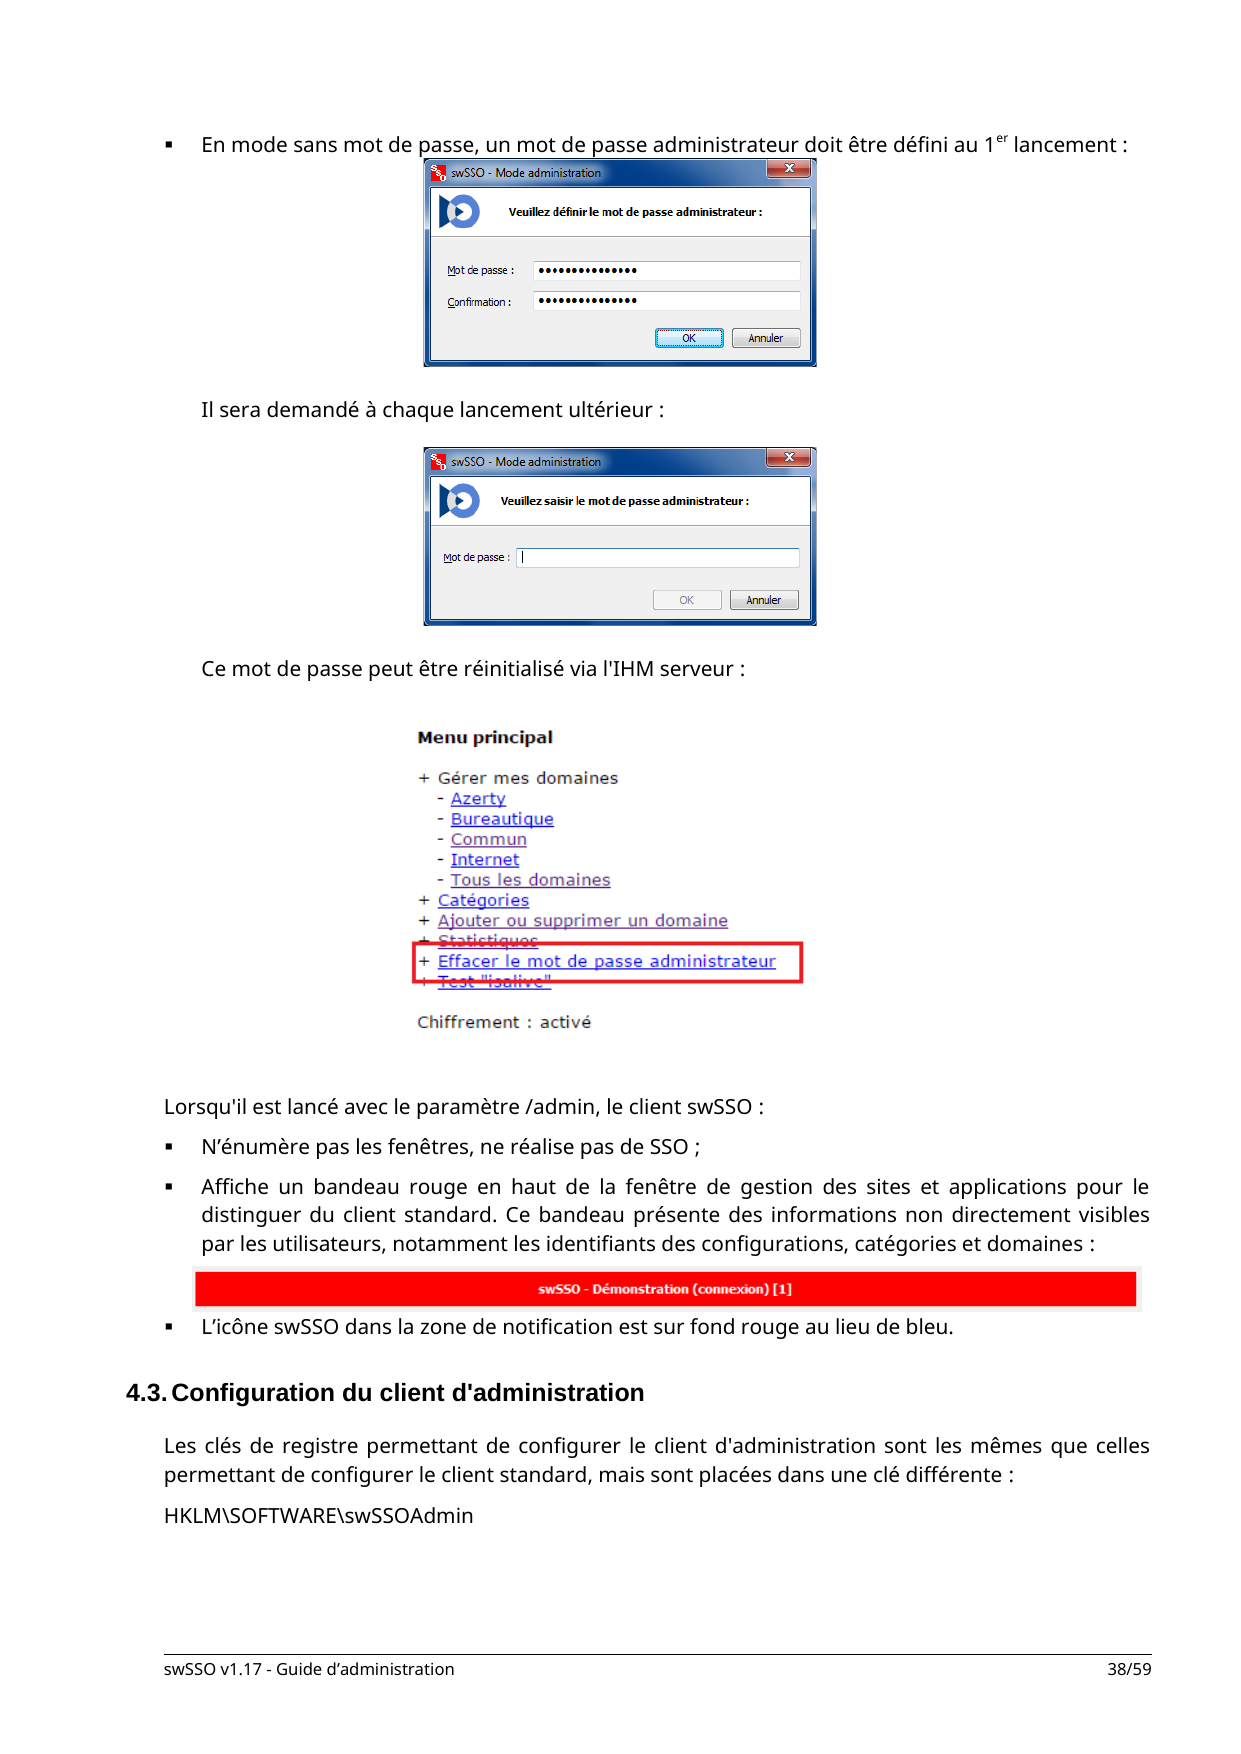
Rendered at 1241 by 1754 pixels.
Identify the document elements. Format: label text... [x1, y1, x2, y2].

picture [191, 1264, 1143, 1312]
text Il sera demandé à chaque lancement ultérieur : [201, 395, 1152, 423]
list Affiche un bandeau rouge en haut de la fenêtre de gestion des sites et applications pour le distinguer du client standard. Ce bandeau présente des informations non directement visibles par les utilisateurs, notamment les identifiants des configurations, catégories et domaines : [164, 1172, 1152, 1257]
text Lorsqu'il est lancé avec le paramètre /admin, le client swSSO : [164, 1092, 1152, 1120]
list N’énumère pas les fenêtres, ne réalise pas de SSO ; [164, 1132, 1152, 1160]
list L’icône swSSO dans la zone de notification est sur fond rouge au lieu de bleu. [164, 1269, 1152, 1340]
text Ce mot de passe peut être réinitialisé via l'IHM serveur : [201, 654, 1152, 683]
subtitle Configuration du client d'administration [126, 1378, 1152, 1407]
text HKLM\SOFTWARE\swSSOAdmin [164, 1501, 1152, 1529]
picture [407, 723, 833, 1051]
picture [423, 447, 817, 626]
picture [423, 158, 817, 367]
list En mode sans mot de passe, un mot de passe administrateur doit être défini au 1er lancement : [164, 130, 1152, 158]
text Les clés de registre permettant de configurer le client d'administration sont les mêmes que celles permettant de configurer le client standard, mais sont placées dans une clé différente : [164, 1432, 1152, 1488]
